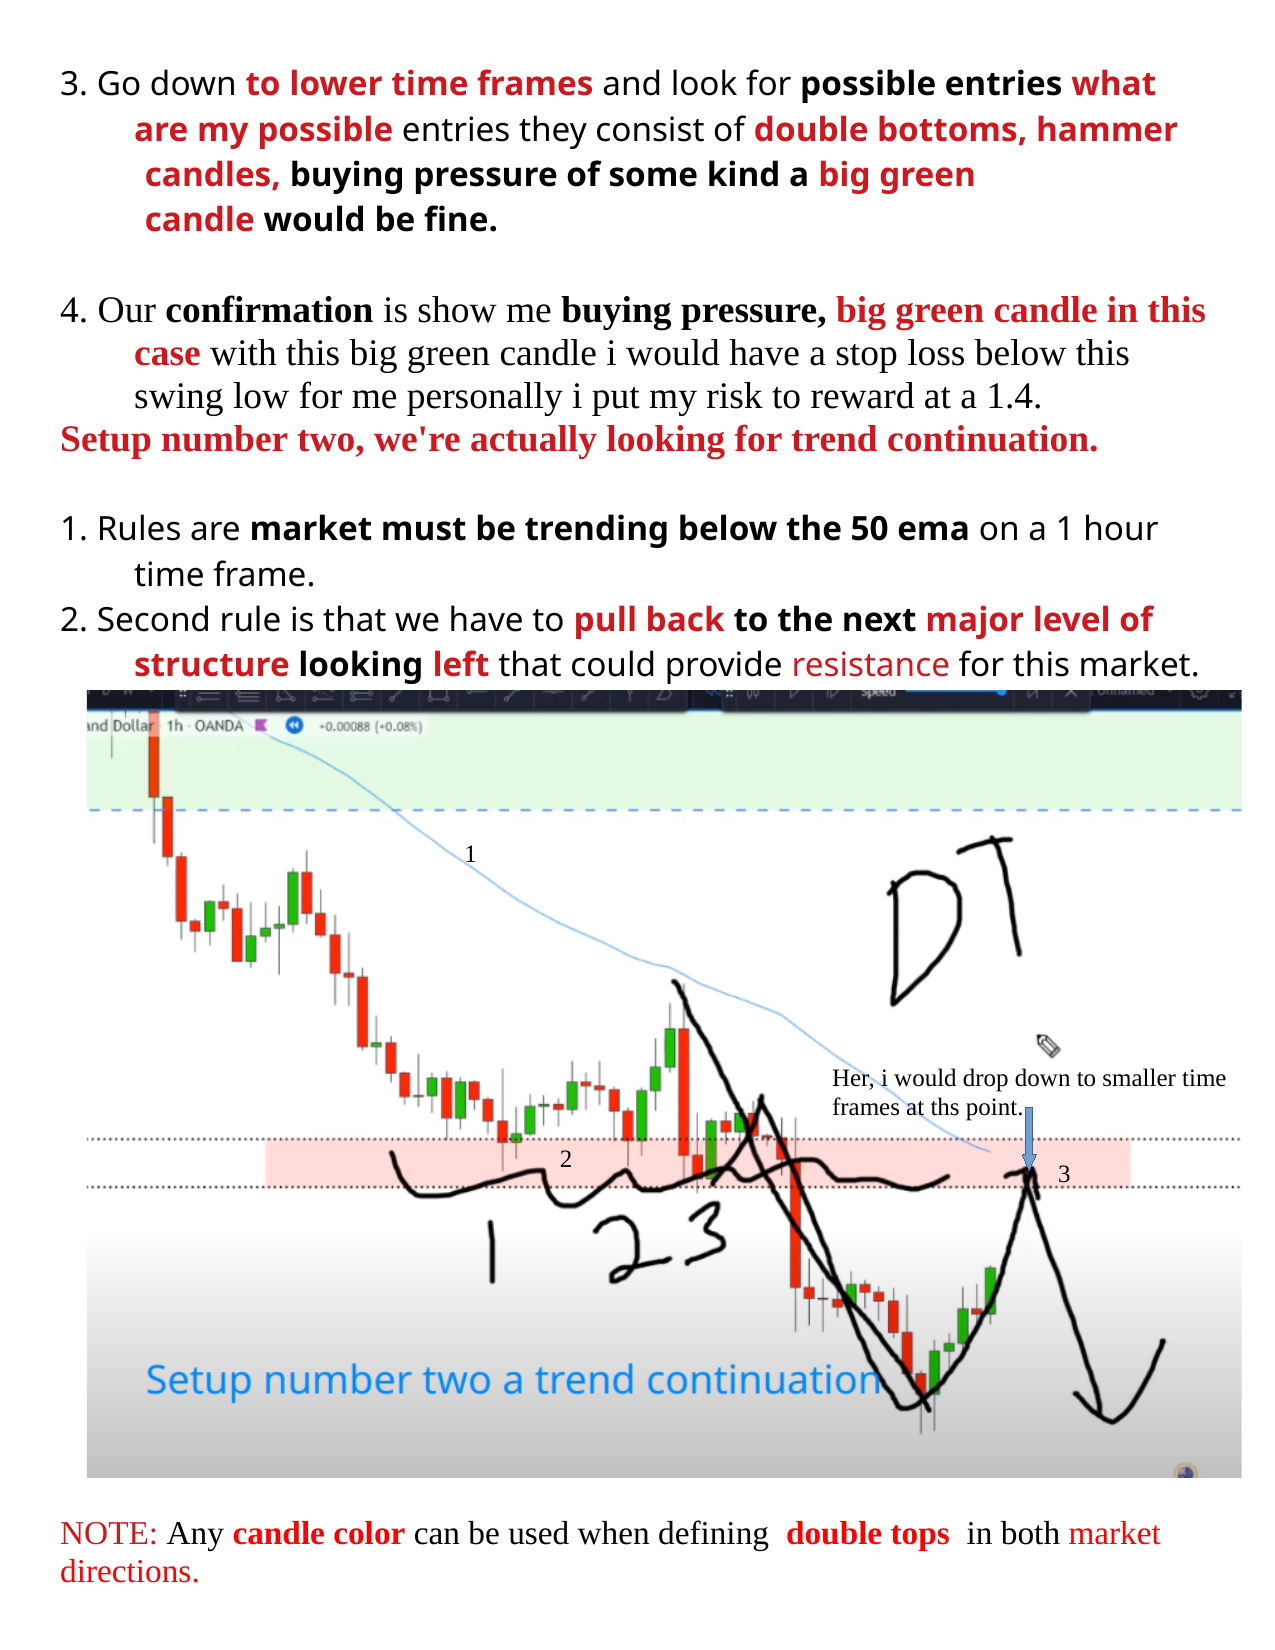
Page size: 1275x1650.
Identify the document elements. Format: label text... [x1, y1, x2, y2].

text 4. Our confirmation is show me buying pressure, big green candle in this case with this big green candle i would have a stop loss below this swing low for me personally i put my risk to reward at a 1.4. [60, 287, 1215, 416]
text 2. Second rule is that we have to pull back to the next major level of structure looking left that could provide resistance for this market. [60, 596, 1215, 687]
picture [86, 690, 1242, 1478]
text candles, buying pressure of some kind a big green [71, 151, 1215, 196]
text Setup number two, we're actually looking for trend continuation. [60, 416, 1215, 459]
text candle would be fine. [71, 196, 1215, 242]
text 1. Rules are market must be trending below the 50 ema on a 1 hour time frame. [60, 505, 1215, 596]
text 3. Go down to lower time frames and look for possible entries what are my possible entries they consist of double bottoms, hammer [60, 60, 1215, 151]
